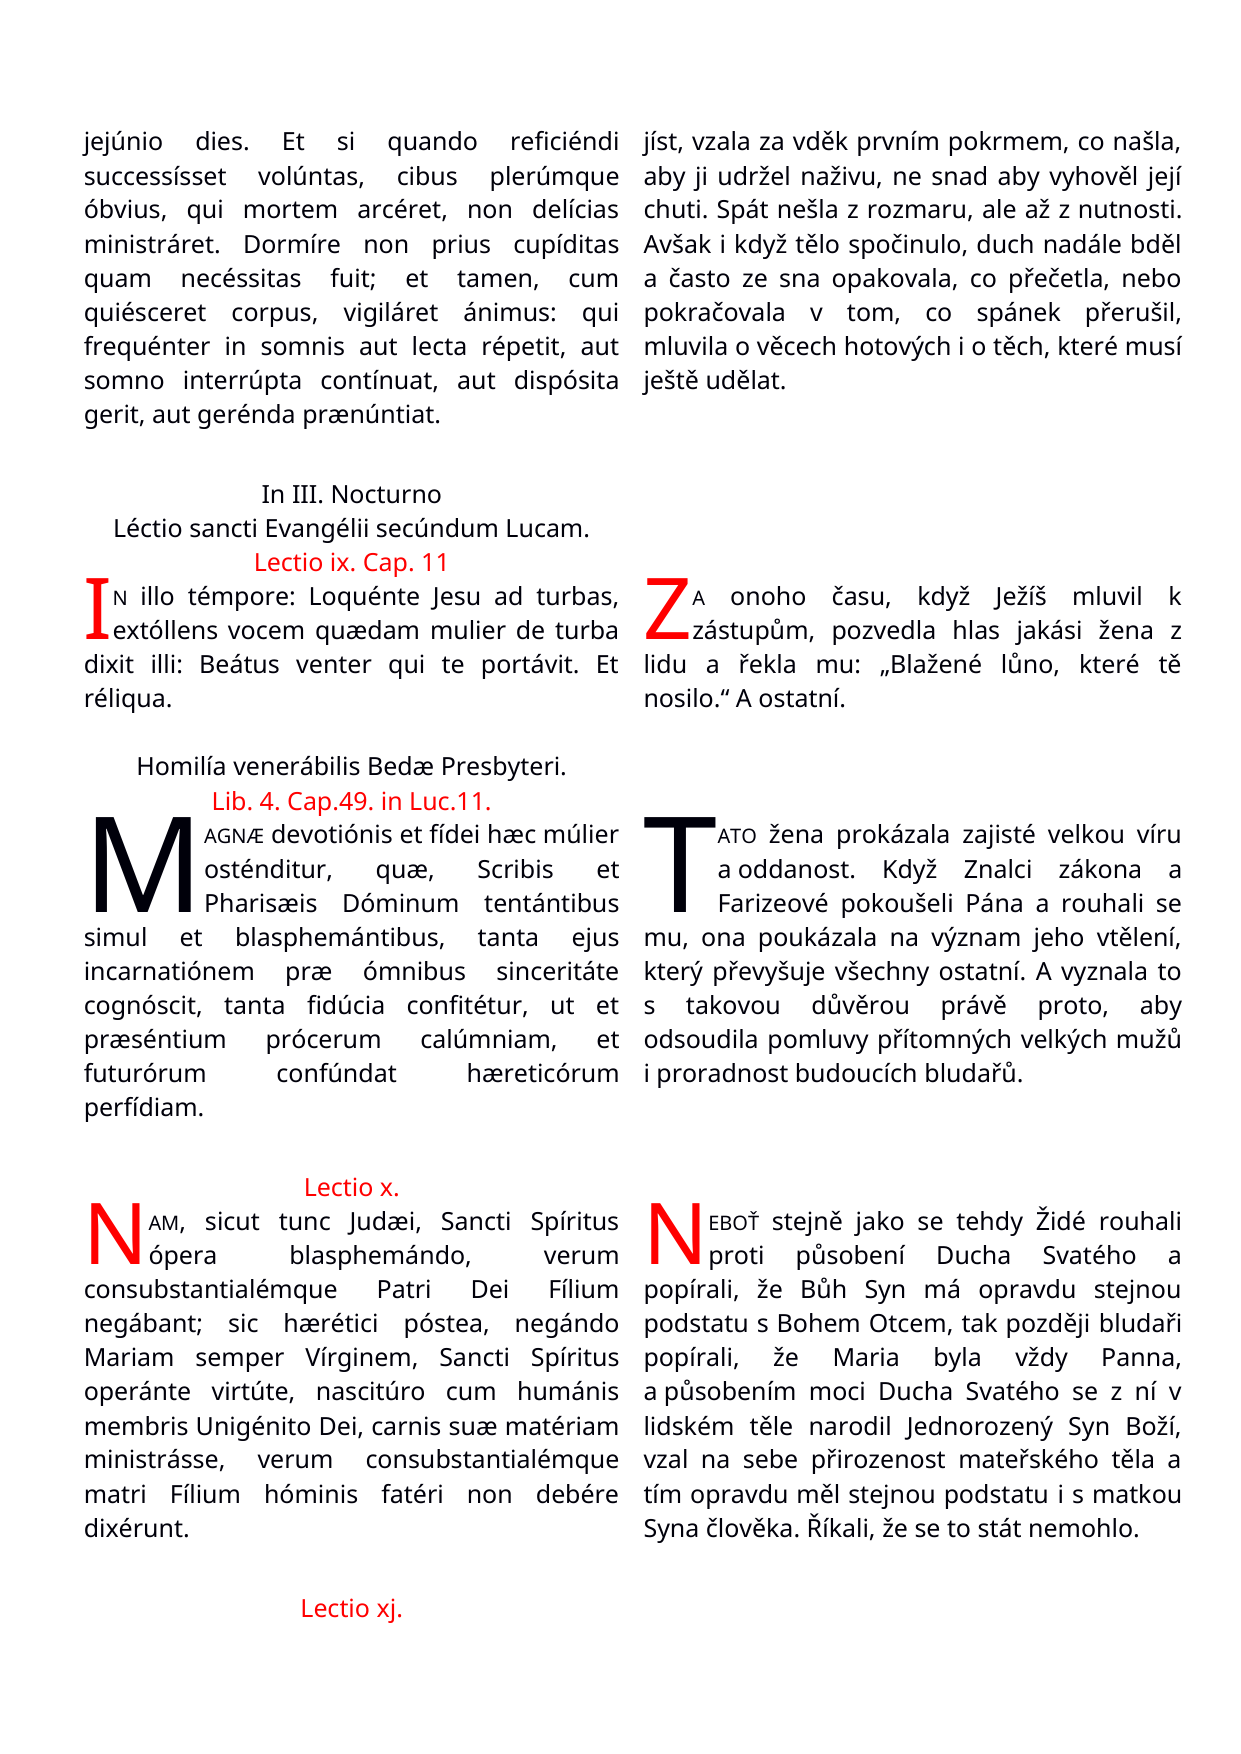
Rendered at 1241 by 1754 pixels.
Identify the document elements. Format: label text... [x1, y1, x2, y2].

table_cell Za onoho času, když Ježíš mluvil k zástupům, pozvedla hlas jakási žena z lidu a řekla mu: „Blažené lůno, které tě nosilo.“ A ostatní. Tato žena prokázala zajisté velkou víru a oddanost. Když Znalci zákona a Farizeové pokoušeli Pána a rouhali se mu, ona poukázala na význam jeho vtělení, který převyšuje všechny ostatní. A vyznala to s takovou důvěrou právě proto, aby odsoudila pomluvy přítomných velkých mužů i proradnost budoucích bludařů. [631, 471, 1194, 1164]
table_cell jíst, vzala za vděk prvním pokrmem, co našla, aby ji udržel naživu, ne snad aby vyhověl její chuti. Spát nešla z rozmaru, ale až z nutnosti. Avšak i když tělo spočinulo, duch nadále bděl a často ze sna opakovala, co přečetla, nebo pokračovala v tom, co spánek přerušil, mluvila o věcech hotových i o těch, které musí ještě udělat. [631, 118, 1194, 471]
table_cell [631, 1584, 1194, 1630]
table_cell Neboť stejně jako se tehdy Židé rouhali proti působení Ducha Svatého a popírali, že Bůh Syn má opravdu stejnou podstatu s Bohem Otcem, tak později bludaři popírali, že Maria byla vždy Panna, a působením moci Ducha Svatého se z ní v lidském těle narodil Jednorozený Syn Boží, vzal na sebe přirozenost mateřského těla a tím opravdu měl stejnou podstatu i s matkou Syna člověka. Říkali, že se to stát nemohlo. [631, 1164, 1194, 1584]
table_cell In III. Nocturno Léctio sancti Evangélii secúndum Lucam. Lectio ix. Cap. 11 In illo témpore: Loquénte Jesu ad turbas, extóllens vocem quædam mulier de turba dixit illi: Beátus venter qui te portávit. Et réliqua. Homilía venerábilis Bedæ Presbyteri. Lib. 4. Cap.49. in Luc.11. Magnæ devotiónis et fídei hæc múlier osténditur, quæ, Scribis et Pharisæis Dóminum tentántibus simul et blasphemántibus, tanta ejus incarnatiónem præ ómnibus sinceritáte cognóscit, tanta fidúcia confitétur, ut et præséntium prócerum calúmniam, et futurórum confúndat hæreticórum perfídiam. [72, 471, 631, 1164]
table_cell jejúnio dies. Et si quando reficiéndi successísset volúntas, cibus plerúmque óbvius, qui mortem arcéret, non delícias ministráret. Dormíre non prius cupíditas quam necéssitas fuit; et tamen, cum quiésceret corpus, vigiláret ánimus: qui frequénter in somnis aut lecta répetit, aut somno interrúpta contínuat, aut dispósita gerit, aut gerénda prænúntiat. [72, 118, 631, 471]
table_cell Lectio x. Nam, sicut tunc Judæi, Sancti Spíritus ópera blasphemándo, verum consubstantialémque Patri Dei Fílium negábant; sic hærétici póstea, negándo Mariam semper Vírginem, Sancti Spíritus operánte virtúte, nascitúro cum humánis membris Unigénito Dei, carnis suæ matériam ministrásse, verum consubstantialémque matri Fílium hóminis fatéri non debére dixérunt. [72, 1164, 631, 1584]
table_cell Lectio xj. [72, 1584, 631, 1630]
